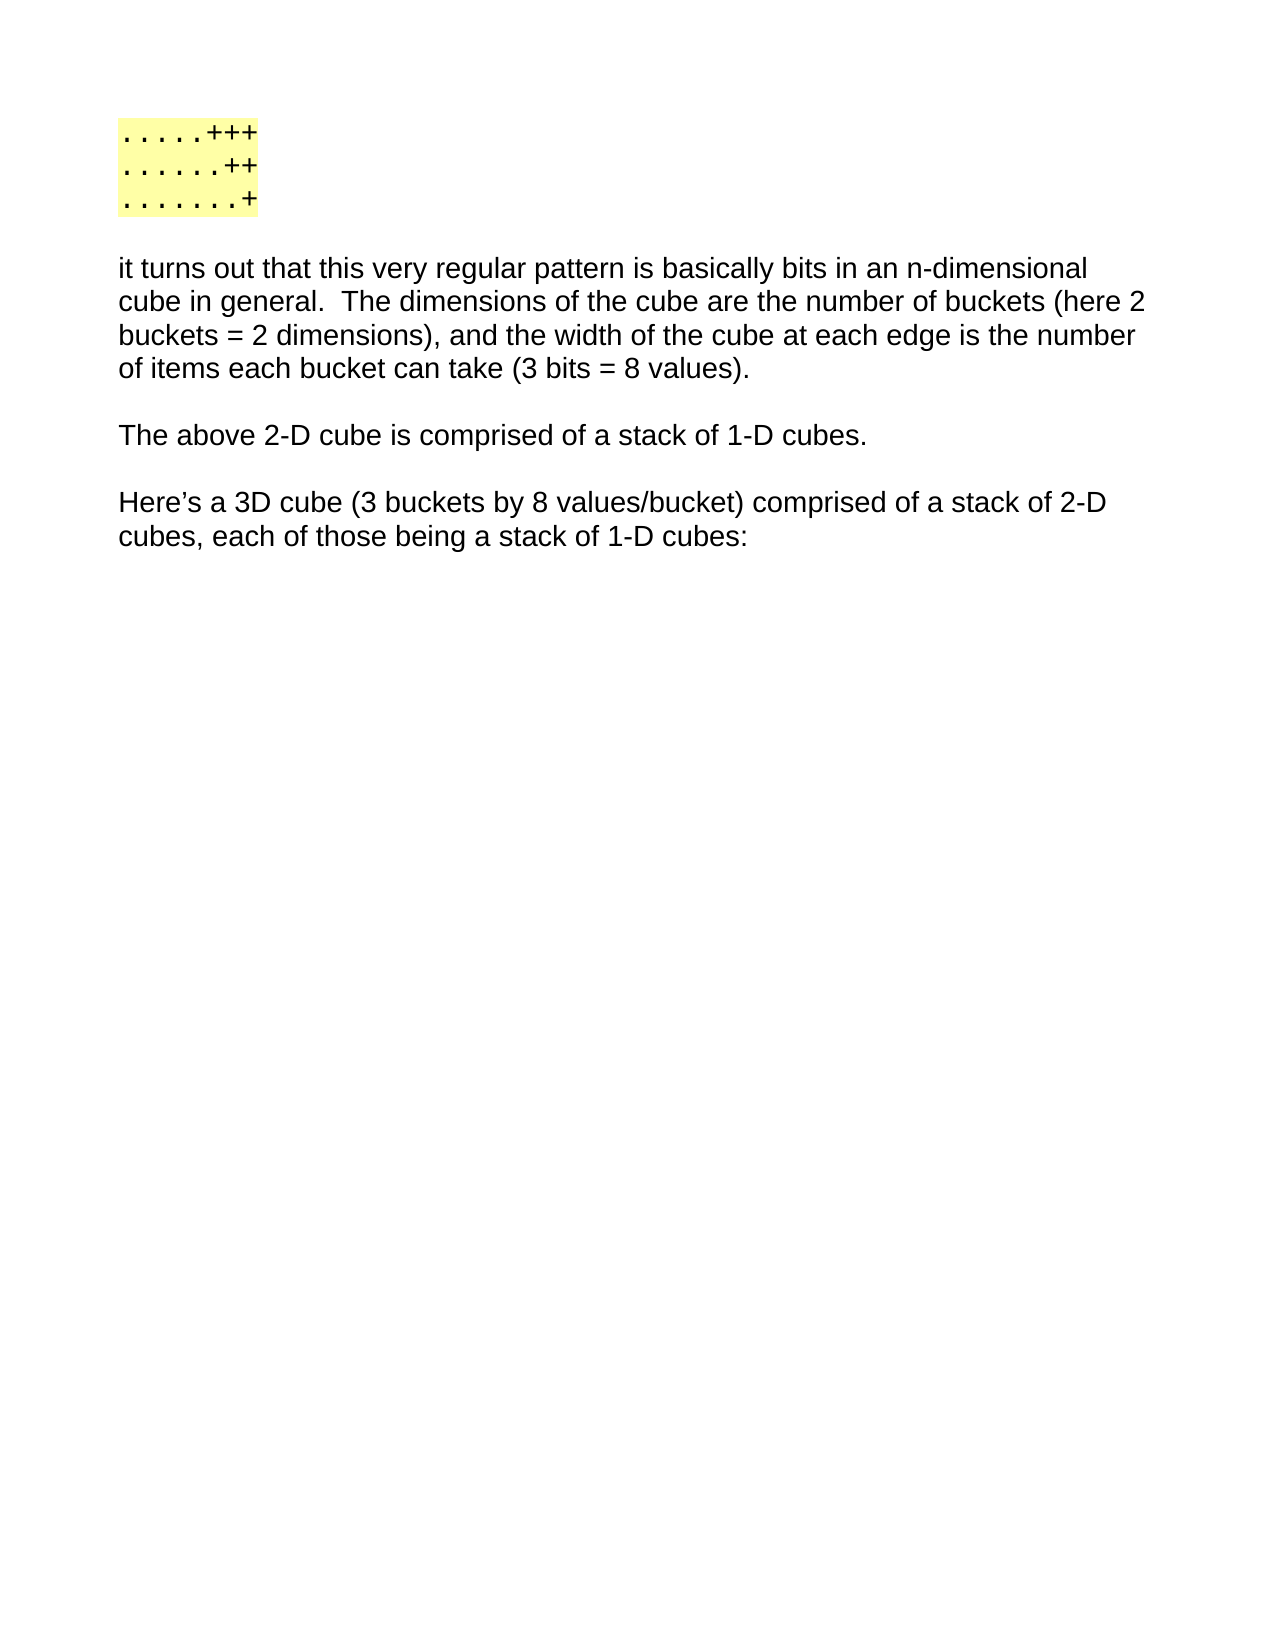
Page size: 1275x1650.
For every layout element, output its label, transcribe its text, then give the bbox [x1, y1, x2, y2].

text ......++ [118, 151, 1157, 184]
text The above 2-D cube is comprised of a stack of 1-D cubes. [118, 418, 1157, 452]
text .......+ [118, 184, 1157, 217]
text Here’s a 3D cube (3 buckets by 8 values/bucket) comprised of a stack of 2-D cubes, each of those being a stack of 1-D cubes: [118, 486, 1157, 553]
text .....+++ [118, 118, 1157, 151]
text it turns out that this very regular pattern is basically bits in an n-dimensional cube in general. The dimensions of the cube are the number of buckets (here 2 buckets = 2 dimensions), and the width of the cube at each edge is the number of items each bucket can take (3 bits = 8 values). [118, 251, 1157, 385]
